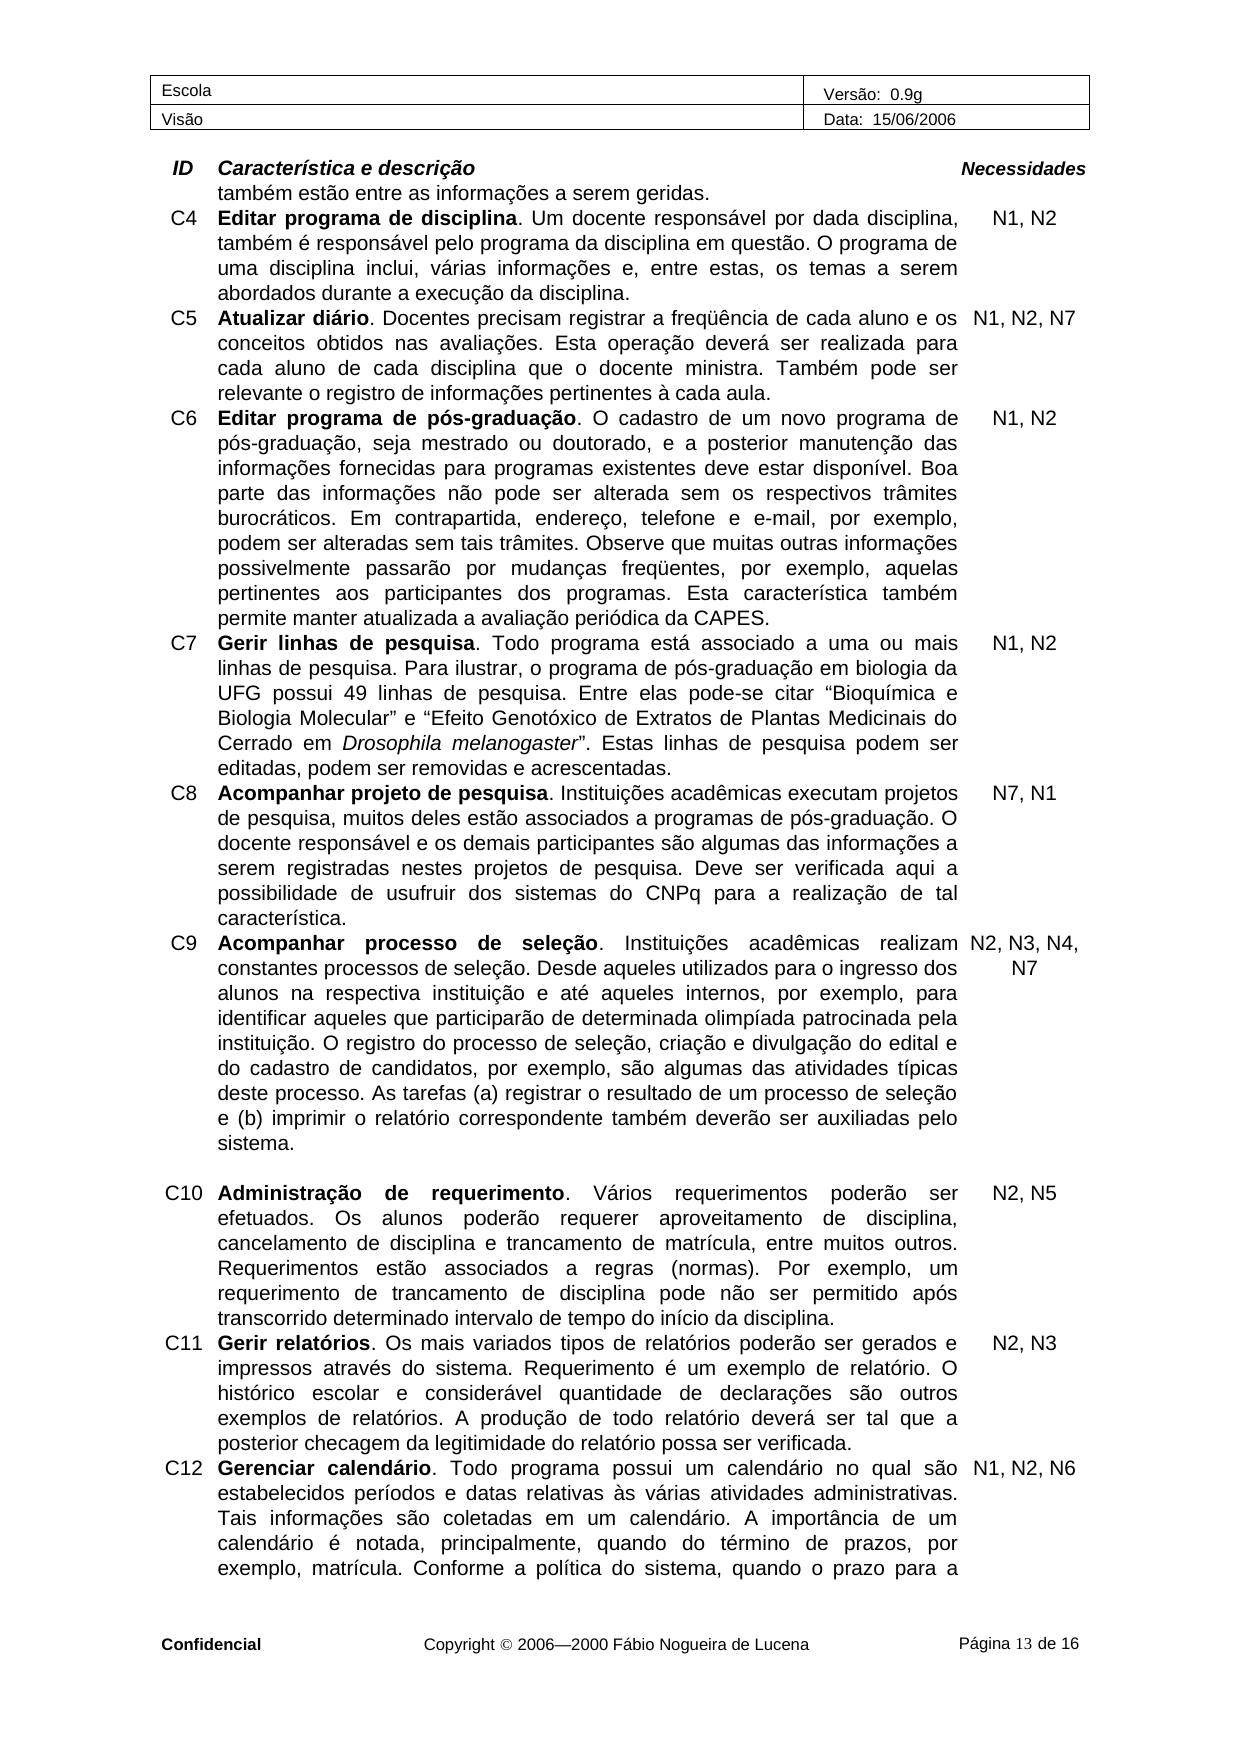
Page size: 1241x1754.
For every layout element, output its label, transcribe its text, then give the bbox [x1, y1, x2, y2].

table_cell Editar programa de pós-graduação. O cadastro de um novo programa de pós-graduação, seja mestrado ou doutorado, e a posterior manutenção das informações fornecidas para programas existentes deve estar disponível. Boa parte das informações não pode ser alterada sem os respectivos trâmites burocráticos. Em contrapartida, endereço, telefone e e-mail, por exemplo, podem ser alteradas sem tais trâmites. Observe que muitas outras informações possivelmente passarão por mudanças freqüentes, por exemplo, aquelas pertinentes aos participantes dos programas. Esta característica também permite manter atualizada a avaliação periódica da CAPES. [217, 404, 959, 629]
table_cell N2, N5 [959, 1179, 1090, 1329]
table_cell C7 [150, 629, 217, 779]
table_cell N2, N3, N4, N7 [959, 929, 1090, 1179]
table_cell C12 [150, 1454, 217, 1579]
table_cell C6 [150, 404, 217, 629]
table_header ID [150, 154, 217, 179]
table_cell C9 [150, 929, 217, 1179]
table_cell N1, N2, N7 [959, 304, 1090, 404]
table_cell N1, N2 [959, 204, 1090, 304]
table_cell C10 [150, 1179, 217, 1329]
table_cell Acompanhar processo de seleção. Instituições acadêmicas realizam constantes processos de seleção. Desde aqueles utilizados para o ingresso dos alunos na respectiva instituição e até aqueles internos, por exemplo, para identificar aqueles que participarão de determinada olimpíada patrocinada pela instituição. O registro do processo de seleção, criação e divulgação do edital e do cadastro de candidatos, por exemplo, são algumas das atividades típicas deste processo. As tarefas (a) registrar o resultado de um processo de seleção e (b) imprimir o relatório correspondente também deverão ser auxiliadas pelo sistema. [217, 929, 959, 1179]
table_cell N1, N2 [959, 404, 1090, 629]
table_cell também estão entre as informações a serem geridas. [217, 179, 959, 204]
table_cell Atualizar diário. Docentes precisam registrar a freqüência de cada aluno e os conceitos obtidos nas avaliações. Esta operação deverá ser realizada para cada aluno de cada disciplina que o docente ministra. Também pode ser relevante o registro de informações pertinentes à cada aula. [217, 304, 959, 404]
table_cell Administração de requerimento. Vários requerimentos poderão ser efetuados. Os alunos poderão requerer aproveitamento de disciplina, cancelamento de disciplina e trancamento de matrícula, entre muitos outros. Requerimentos estão associados a regras (normas). Por exemplo, um requerimento de trancamento de disciplina pode não ser permitido após transcorrido determinado intervalo de tempo do início da disciplina. [217, 1179, 959, 1329]
table_cell C5 [150, 304, 217, 404]
table_cell N1, N2 [959, 629, 1090, 779]
table_header Característica e descrição [217, 154, 959, 179]
table_cell C8 [150, 779, 217, 929]
table_cell N2, N3 [959, 1329, 1090, 1454]
table_cell Gerir linhas de pesquisa. Todo programa está associado a uma ou mais linhas de pesquisa. Para ilustrar, o programa de pós-graduação em biologia da UFG possui 49 linhas de pesquisa. Entre elas pode-se citar “Bioquímica e Biologia Molecular” e “Efeito Genotóxico de Extratos de Plantas Medicinais do Cerrado em Drosophila melanogaster”. Estas linhas de pesquisa podem ser editadas, podem ser removidas e acrescentadas. [217, 629, 959, 779]
table_cell Editar programa de disciplina. Um docente responsável por dada disciplina, também é responsável pelo programa da disciplina em questão. O programa de uma disciplina inclui, várias informações e, entre estas, os temas a serem abordados durante a execução da disciplina. [217, 204, 959, 304]
table_cell [959, 179, 1090, 204]
table_cell N1, N2, N6 [959, 1454, 1090, 1579]
table_cell N7, N1 [959, 779, 1090, 929]
table_cell [150, 179, 217, 204]
table_header Necessidades [959, 154, 1090, 179]
table_cell Acompanhar projeto de pesquisa. Instituições acadêmicas executam projetos de pesquisa, muitos deles estão associados a programas de pós-graduação. O docente responsável e os demais participantes são algumas das informações a serem registradas nestes projetos de pesquisa. Deve ser verificada aqui a possibilidade de usufruir dos sistemas do CNPq para a realização de tal característica. [217, 779, 959, 929]
table_cell Gerir relatórios. Os mais variados tipos de relatórios poderão ser gerados e impressos através do sistema. Requerimento é um exemplo de relatório. O histórico escolar e considerável quantidade de declarações são outros exemplos de relatórios. A produção de todo relatório deverá ser tal que a posterior checagem da legitimidade do relatório possa ser verificada. [217, 1329, 959, 1454]
table_cell Gerenciar calendário. Todo programa possui um calendário no qual são estabelecidos períodos e datas relativas às várias atividades administrativas. Tais informações são coletadas em um calendário. A importância de um calendário é notada, principalmente, quando do término de prazos, por exemplo, matrícula. Conforme a política do sistema, quando o prazo para a [217, 1454, 959, 1579]
table_cell C11 [150, 1329, 217, 1454]
table_cell C4 [150, 204, 217, 304]
